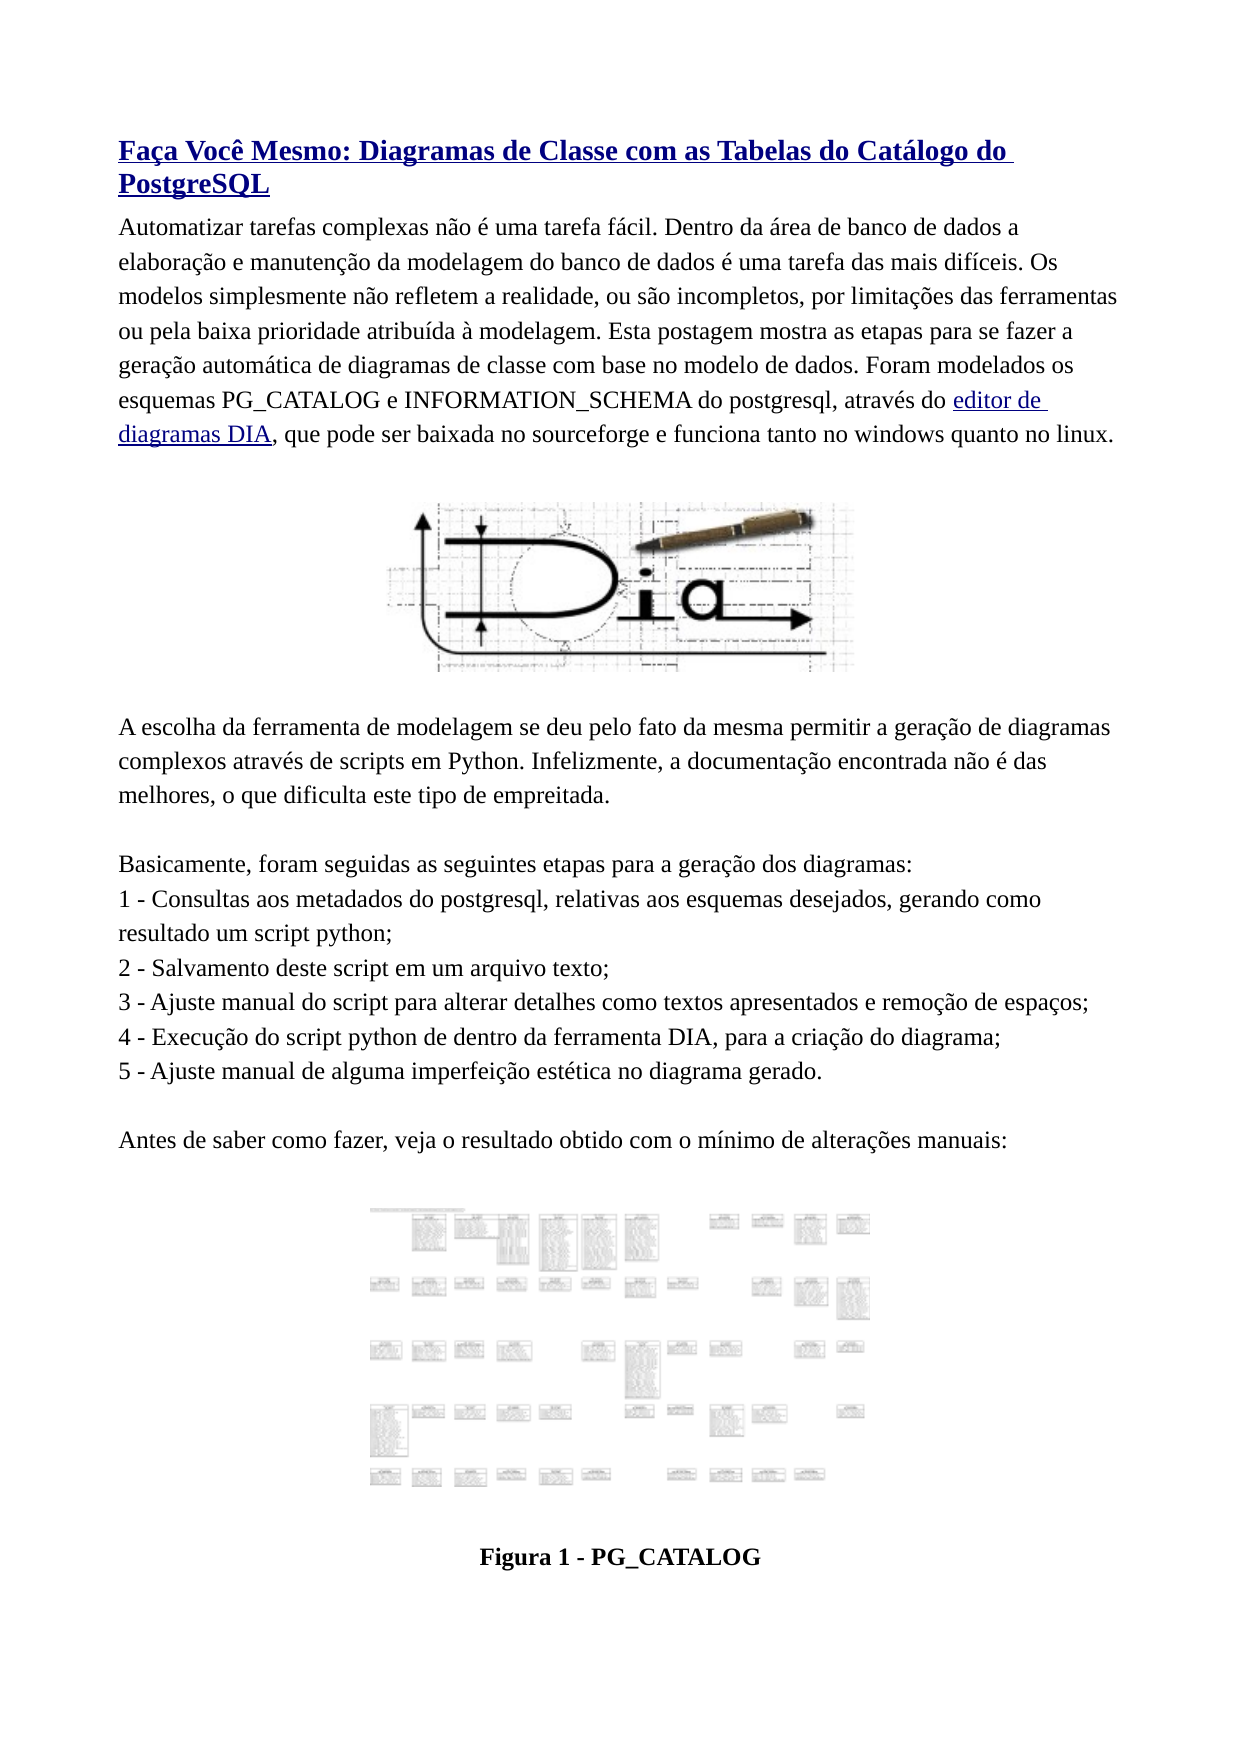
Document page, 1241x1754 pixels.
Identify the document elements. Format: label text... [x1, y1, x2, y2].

picture [370, 1208, 870, 1487]
subtitle Faça Você Mesmo: Diagramas de Classe com as Tabelas do Catálogo do PostgreSQL [118, 133, 1122, 200]
text Figura 1 - PG_CATALOG [118, 1542, 1122, 1571]
text A escolha da ferramenta de modelagem se deu pelo fato da mesma permitir a geração de diagramas complexos através de scripts em Python. Infelizmente, a documentação encontrada não é das melhores, o que dificulta este tipo de empreitada. Basicamente, foram seguidas as seguintes etapas para a geração dos diagramas: 1 - Consultas aos metadados do postgresql, relativas aos esquemas desejados, gerando como resultado um script python; 2 - Salvamento deste script em um arquivo texto; 3 - Ajuste manual do script para alterar detalhes como textos apresentados e remoção de espaços; 4 - Execução do script python de dentro da ferramenta DIA, para a criação do diagrama; 5 - Ajuste manual de alguma imperfeição estética no diagrama gerado. Antes de saber como fazer, veja o resultado obtido com o mínimo de alterações manuais: [118, 677, 1122, 1189]
picture [385, 502, 855, 672]
text Automatizar tarefas complexas não é uma tarefa fácil. Dentro da área de banco de dados a elaboração e manutenção da modelagem do banco de dados é uma tarefa das mais difíceis. Os modelos simplesmente não refletem a realidade, ou são incompletos, por limitações das ferramentas ou pela baixa prioridade atribuída à modelagem. Esta postagem mostra as etapas para se fazer a geração automática de diagramas de classe com base no modelo de dados. Foram modelados os esquemas PG_CATALOG e INFORMATION_SCHEMA do postgresql, através do editor de diagramas DIA, que pode ser baixada no sourceforge e funciona tanto no windows quanto no linux. [118, 212, 1122, 482]
